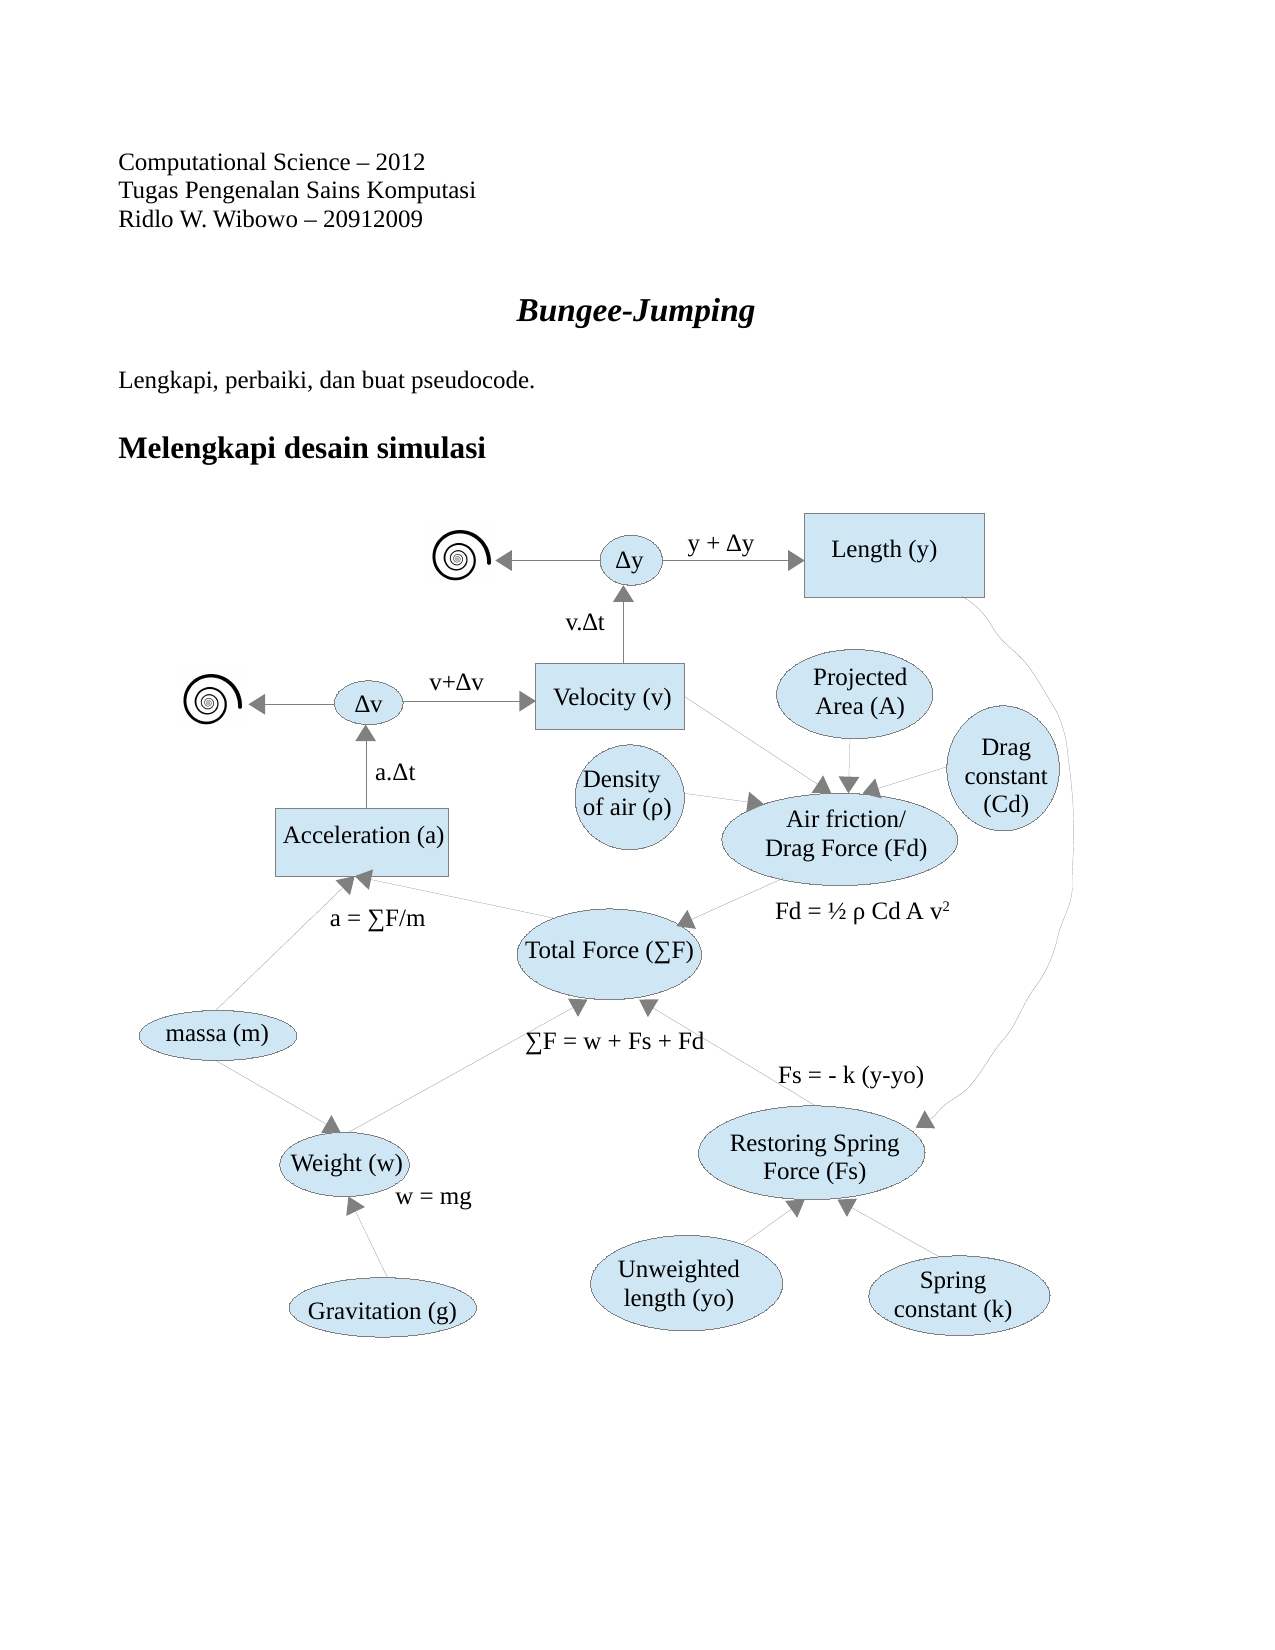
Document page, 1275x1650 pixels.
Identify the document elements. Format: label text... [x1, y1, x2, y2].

text Bungee-Jumping [118, 291, 1157, 329]
text Melengkapi desain simulasi [118, 429, 1157, 466]
text Computational Science – 2012 [118, 147, 1157, 176]
text Lengkapi, perbaiki, dan buat pseudocode. [118, 365, 1157, 394]
picture [430, 523, 493, 585]
picture [181, 667, 244, 729]
text Tugas Pengenalan Sains Komputasi [118, 176, 1157, 204]
text Ridlo W. Wibowo – 20912009 [118, 204, 1157, 233]
